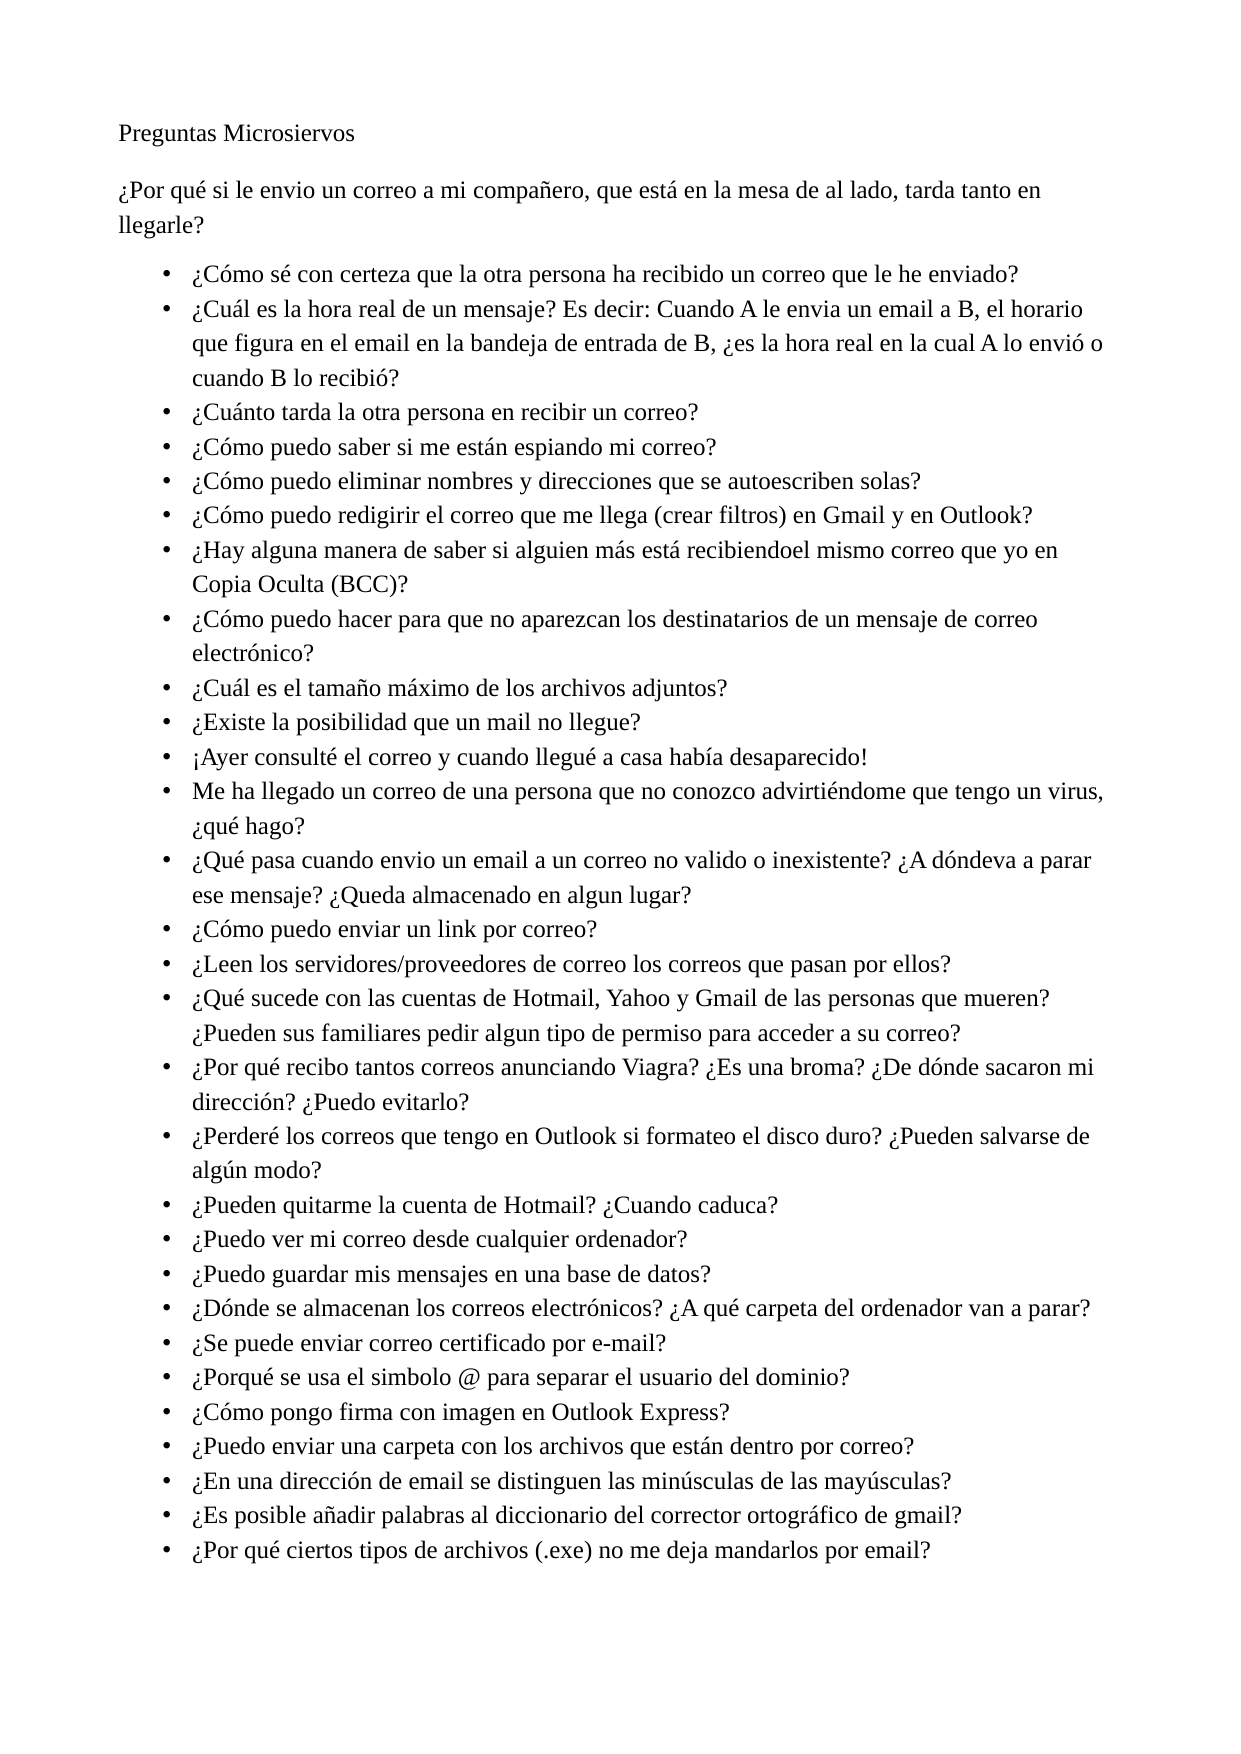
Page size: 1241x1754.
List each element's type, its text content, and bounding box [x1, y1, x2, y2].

list ¿Perderé los correos que tengo en Outlook si formateo el disco duro? ¿Pueden salvarse de algún modo? [162, 1121, 1122, 1184]
list ¿En una dirección de email se distinguen las minúsculas de las mayúsculas? [162, 1466, 1122, 1495]
list Me ha llegado un correo de una persona que no conozco advirtiéndome que tengo un virus, ¿qué hago? [162, 776, 1122, 839]
list ¿Por qué ciertos tipos de archivos (.exe) no me deja mandarlos por email? [162, 1535, 1122, 1564]
list ¿Cómo sé con certeza que la otra persona ha recibido un correo que le he enviado? [162, 259, 1122, 288]
list ¿Puedo enviar una carpeta con los archivos que están dentro por correo? [162, 1431, 1122, 1460]
list ¿Puedo guardar mis mensajes en una base de datos? [162, 1259, 1122, 1288]
list ¿Qué sucede con las cuentas de Hotmail, Yahoo y Gmail de las personas que mueren? ¿Pueden sus familiares pedir algun tipo de permiso para acceder a su correo? [162, 983, 1122, 1046]
text Preguntas Microsiervos [118, 118, 1122, 147]
list ¿Cómo puedo enviar un link por correo? [162, 914, 1122, 943]
list ¿Es posible añadir palabras al diccionario del corrector ortográfico de gmail? [162, 1500, 1122, 1529]
list ¿Por qué recibo tantos correos anunciando Viagra? ¿Es una broma? ¿De dónde sacaron mi dirección? ¿Puedo evitarlo? [162, 1052, 1122, 1115]
list ¿Cómo puedo hacer para que no aparezcan los destinatarios de un mensaje de correo electrónico? [162, 604, 1122, 667]
list ¿Qué pasa cuando envio un email a un correo no valido o inexistente? ¿A dóndeva a parar ese mensaje? ¿Queda almacenado en algun lugar? [162, 845, 1122, 908]
list ¿Cómo puedo eliminar nombres y direcciones que se autoescriben solas? [162, 466, 1122, 495]
list ¿Cuál es el tamaño máximo de los archivos adjuntos? [162, 673, 1122, 702]
text ¿Por qué si le envio un correo a mi compañero, que está en la mesa de al lado, tarda tanto en llegarle? [118, 176, 1122, 239]
list ¿Pueden quitarme la cuenta de Hotmail? ¿Cuando caduca? [162, 1190, 1122, 1219]
list ¿Puedo ver mi correo desde cualquier ordenador? [162, 1224, 1122, 1253]
list ¿Cómo puedo saber si me están espiando mi correo? [162, 432, 1122, 460]
list ¿Cuánto tarda la otra persona en recibir un correo? [162, 397, 1122, 426]
list ¡Ayer consulté el correo y cuando llegué a casa había desaparecido! [162, 742, 1122, 771]
list ¿Dónde se almacenan los correos electrónicos? ¿A qué carpeta del ordenador van a parar? [162, 1293, 1122, 1322]
list ¿Porqué se usa el simbolo @ para separar el usuario del dominio? [162, 1362, 1122, 1391]
list ¿Existe la posibilidad que un mail no llegue? [162, 707, 1122, 736]
list ¿Leen los servidores/proveedores de correo los correos que pasan por ellos? [162, 949, 1122, 977]
list ¿Se puede enviar correo certificado por e-mail? [162, 1328, 1122, 1357]
list ¿Cuál es la hora real de un mensaje? Es decir: Cuando A le envia un email a B, el horario que figura en el email en la bandeja de entrada de B, ¿es la hora real en la cual A lo envió o cuando B lo recibió? [162, 294, 1122, 391]
list ¿Cómo pongo firma con imagen en Outlook Express? [162, 1397, 1122, 1426]
list ¿Cómo puedo redigirir el correo que me llega (crear filtros) en Gmail y en Outlook? [162, 501, 1122, 529]
list ¿Hay alguna manera de saber si alguien más está recibiendoel mismo correo que yo en Copia Oculta (BCC)? [162, 535, 1122, 598]
